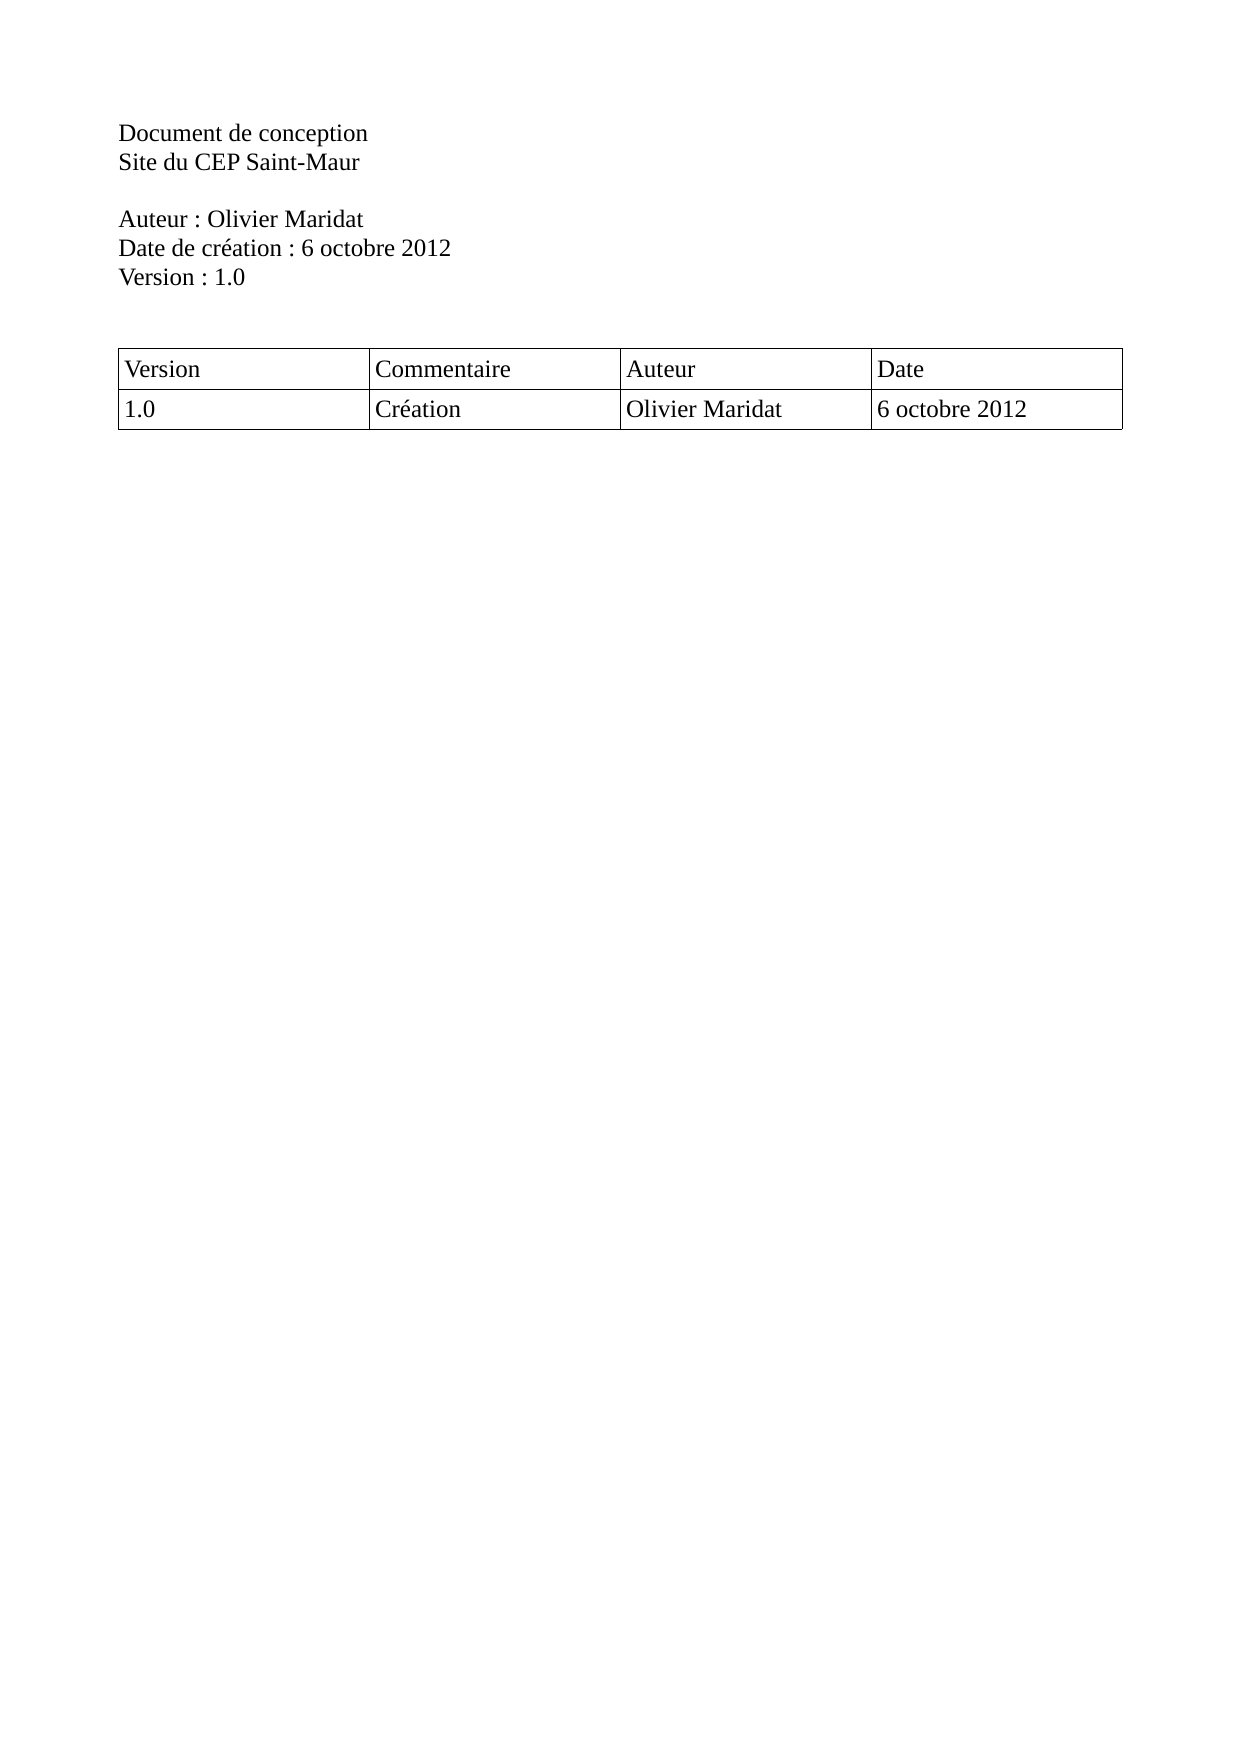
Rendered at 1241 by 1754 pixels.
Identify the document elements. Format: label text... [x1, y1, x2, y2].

table_cell Création [370, 390, 620, 429]
text Date de création : 6 octobre 2012 [118, 233, 1122, 262]
table_cell 6 octobre 2012 [872, 390, 1122, 429]
text Document de conception [118, 118, 1122, 147]
table_header Version [119, 349, 369, 388]
text Version : 1.0 [118, 262, 1122, 291]
table_cell 1.0 [119, 390, 369, 429]
table_header Date [872, 349, 1122, 388]
text Site du CEP Saint-Maur [118, 147, 1122, 176]
text Auteur : Olivier Maridat [118, 204, 1122, 233]
table_header Commentaire [370, 349, 620, 388]
table_cell Olivier Maridat [621, 390, 871, 429]
table_header Auteur [621, 349, 871, 388]
